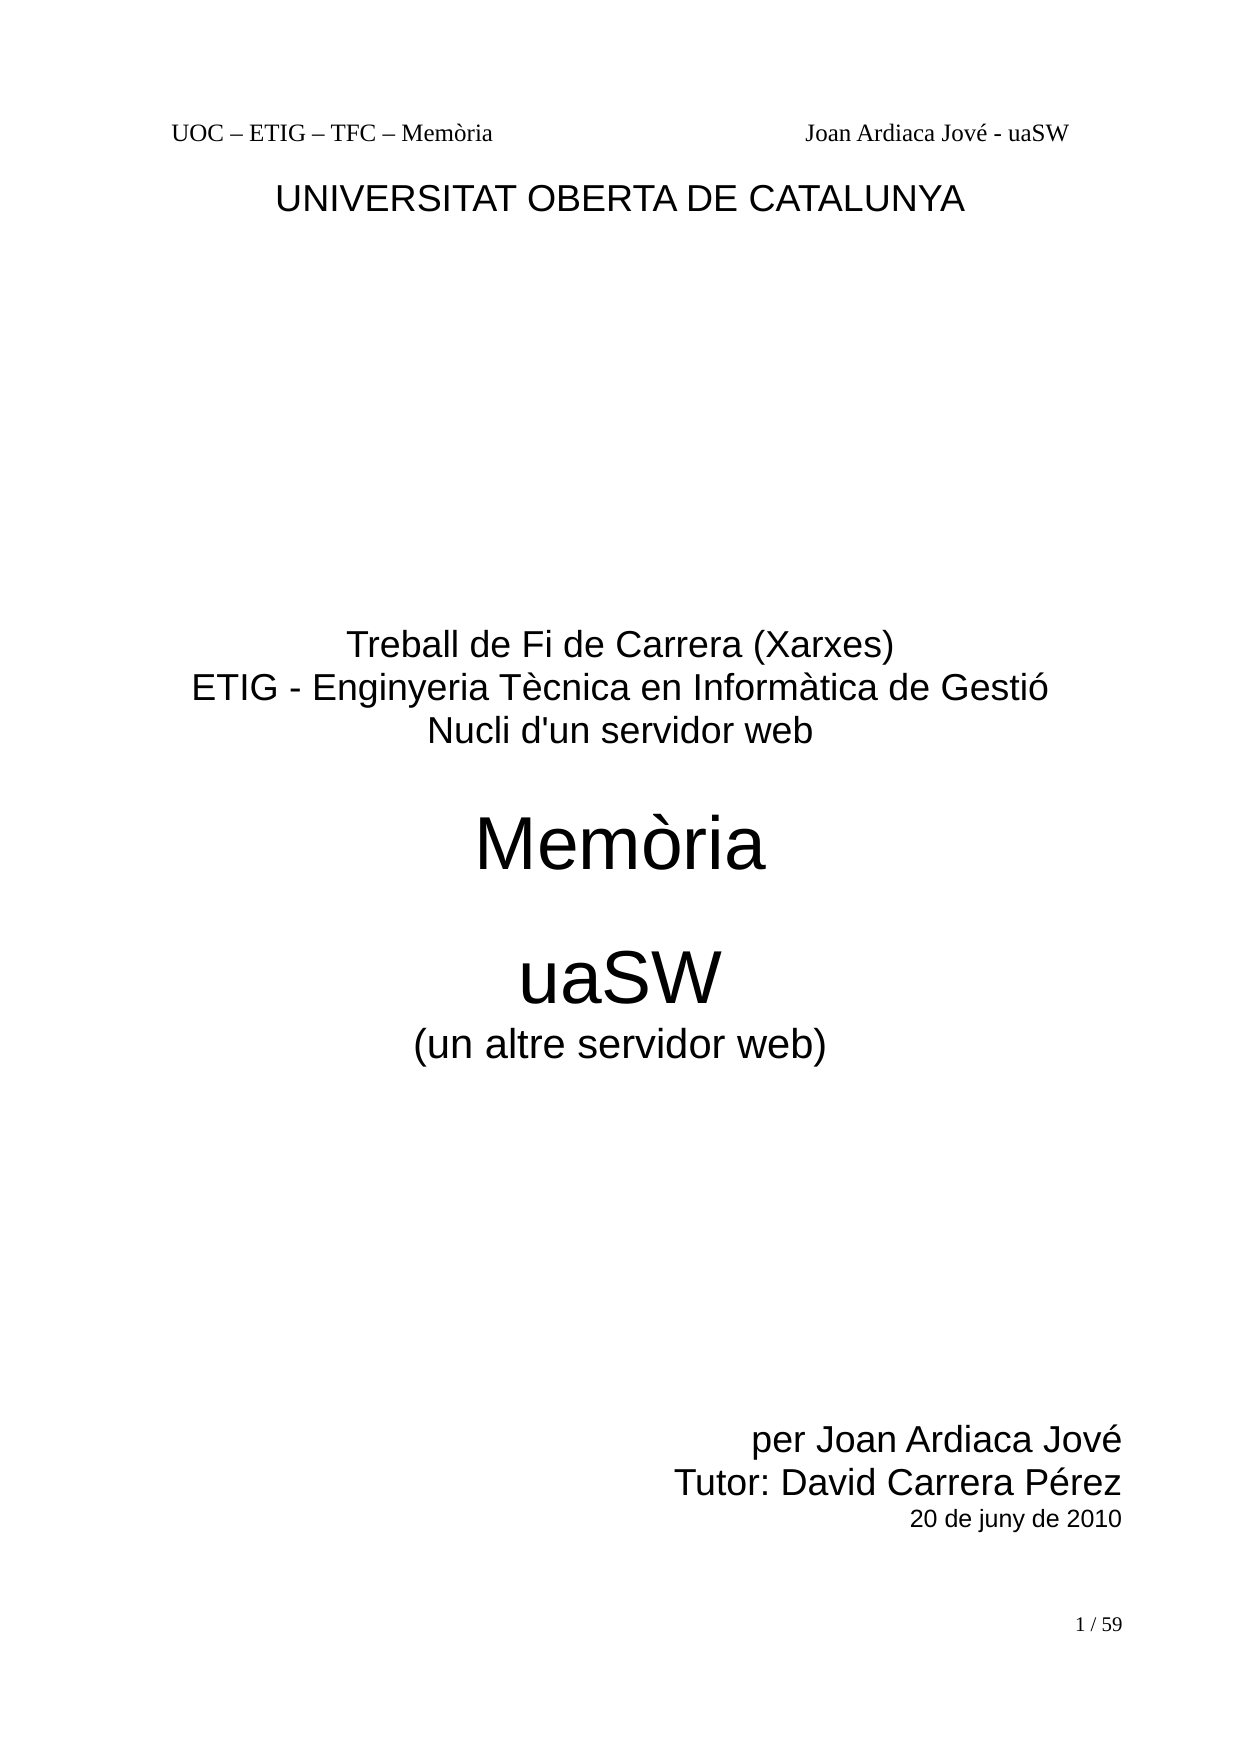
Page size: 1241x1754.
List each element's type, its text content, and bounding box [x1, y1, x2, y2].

text Memòria [118, 799, 1122, 886]
text Tutor: David Carrera Pérez [118, 1461, 1122, 1504]
text Treball de Fi de Carrera (Xarxes) [118, 622, 1122, 665]
text uaSW [118, 933, 1122, 1020]
text per Joan Ardiaca Jové [118, 1417, 1122, 1461]
text ETIG - Enginyeria Tècnica en Informàtica de Gestió [118, 665, 1122, 708]
text Nucli d'un servidor web [118, 708, 1122, 751]
text UNIVERSITAT OBERTA DE CATALUNYA [118, 176, 1122, 219]
text (un altre servidor web) [118, 1020, 1122, 1068]
text 20 de juny de 2010 [118, 1504, 1122, 1532]
